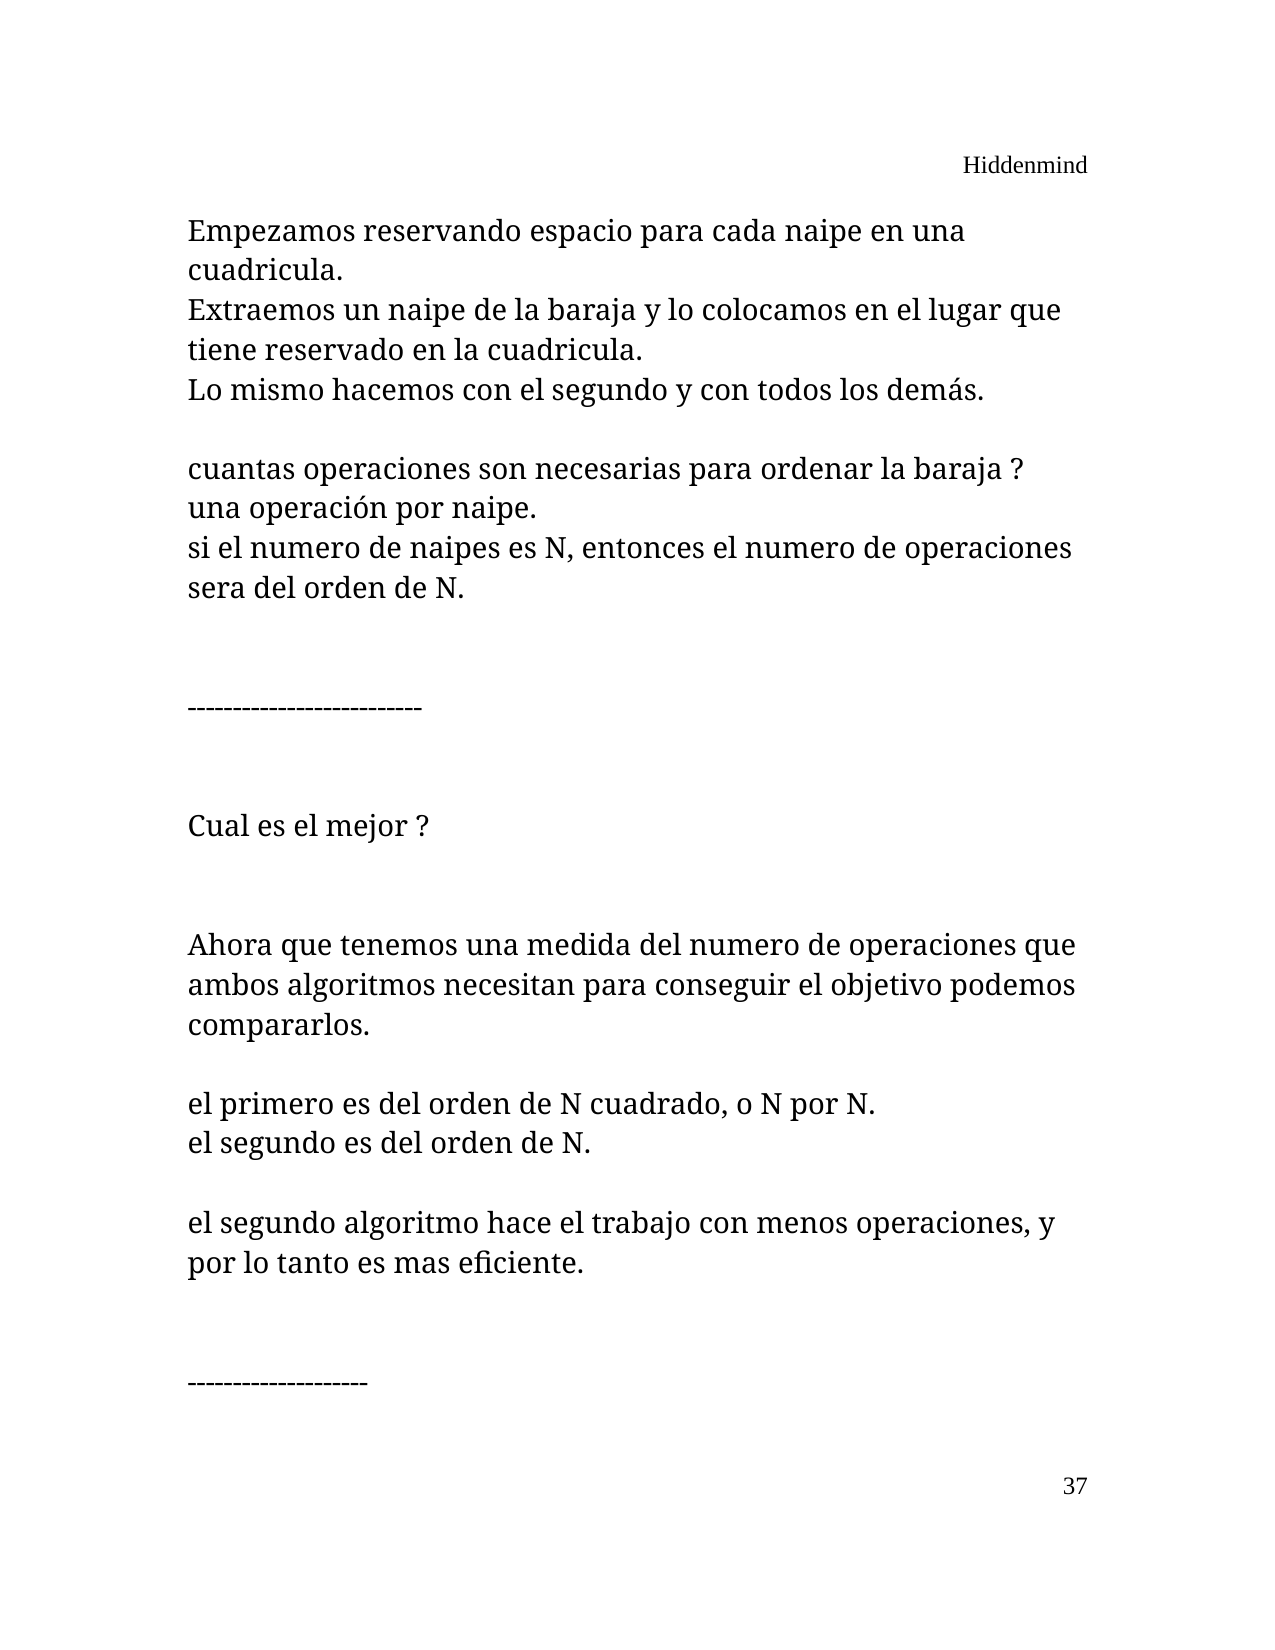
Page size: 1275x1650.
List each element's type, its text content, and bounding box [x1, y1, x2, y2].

text si el numero de naipes es N, entonces el numero de operaciones sera del orden de N. [187, 527, 1087, 607]
text Ahora que tenemos una medida del numero de operaciones que ambos algoritmos necesitan para conseguir el objetivo podemos compararlos. [187, 924, 1087, 1043]
text Empezamos reservando espacio para cada naipe en una cuadricula. [187, 210, 1087, 289]
text cuantas operaciones son necesarias para ordenar la baraja ? [187, 448, 1087, 488]
text Cual es el mejor ? [187, 805, 1087, 845]
text el segundo es del orden de N. [187, 1123, 1087, 1162]
text -------------------------- [187, 686, 1087, 726]
text una operación por naipe. [187, 488, 1087, 527]
text el primero es del orden de N cuadrado, o N por N. [187, 1083, 1087, 1123]
text Lo mismo hacemos con el segundo y con todos los demás. [187, 369, 1087, 408]
text -------------------- [187, 1361, 1087, 1401]
text el segundo algoritmo hace el trabajo con menos operaciones, y por lo tanto es mas eficiente. [187, 1202, 1087, 1282]
text Extraemos un naipe de la baraja y lo colocamos en el lugar que tiene reservado en la cuadricula. [187, 289, 1087, 369]
